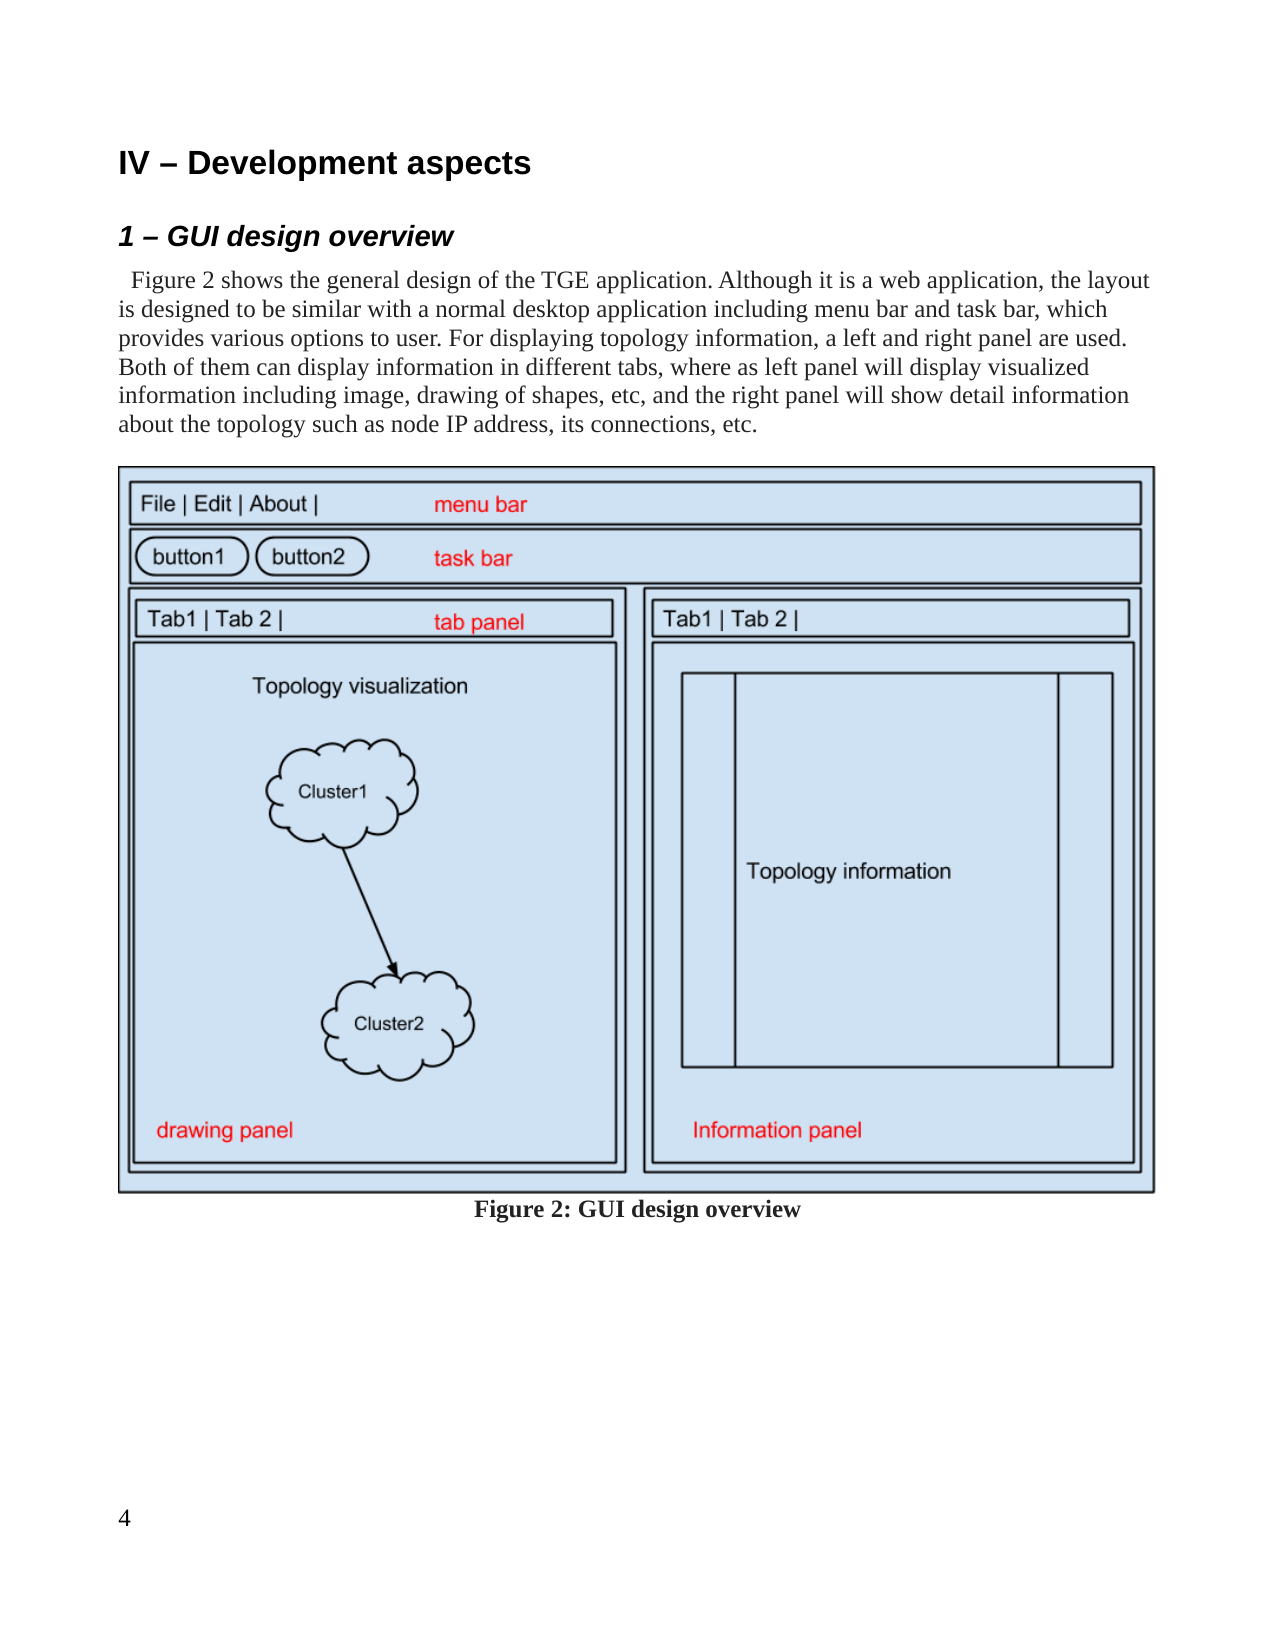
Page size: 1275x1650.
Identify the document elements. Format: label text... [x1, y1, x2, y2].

subtitle IV – Development aspects [118, 143, 1157, 182]
subtitle 1 – GUI design overview [118, 219, 1157, 253]
text Figure 2: GUI design overview [118, 1194, 1157, 1223]
picture [118, 466, 1157, 1194]
text Figure 2 shows the general design of the TGE application. Although it is a web application, the layout is designed to be similar with a normal desktop application including menu bar and task bar, which provides various options to user. For displaying topology information, a left and right panel are used. Both of them can display information in different tabs, where as left panel will display visualized information including image, drawing of shapes, etc, and the right panel will show detail information about the topology such as node IP address, its connections, etc. [118, 265, 1157, 438]
